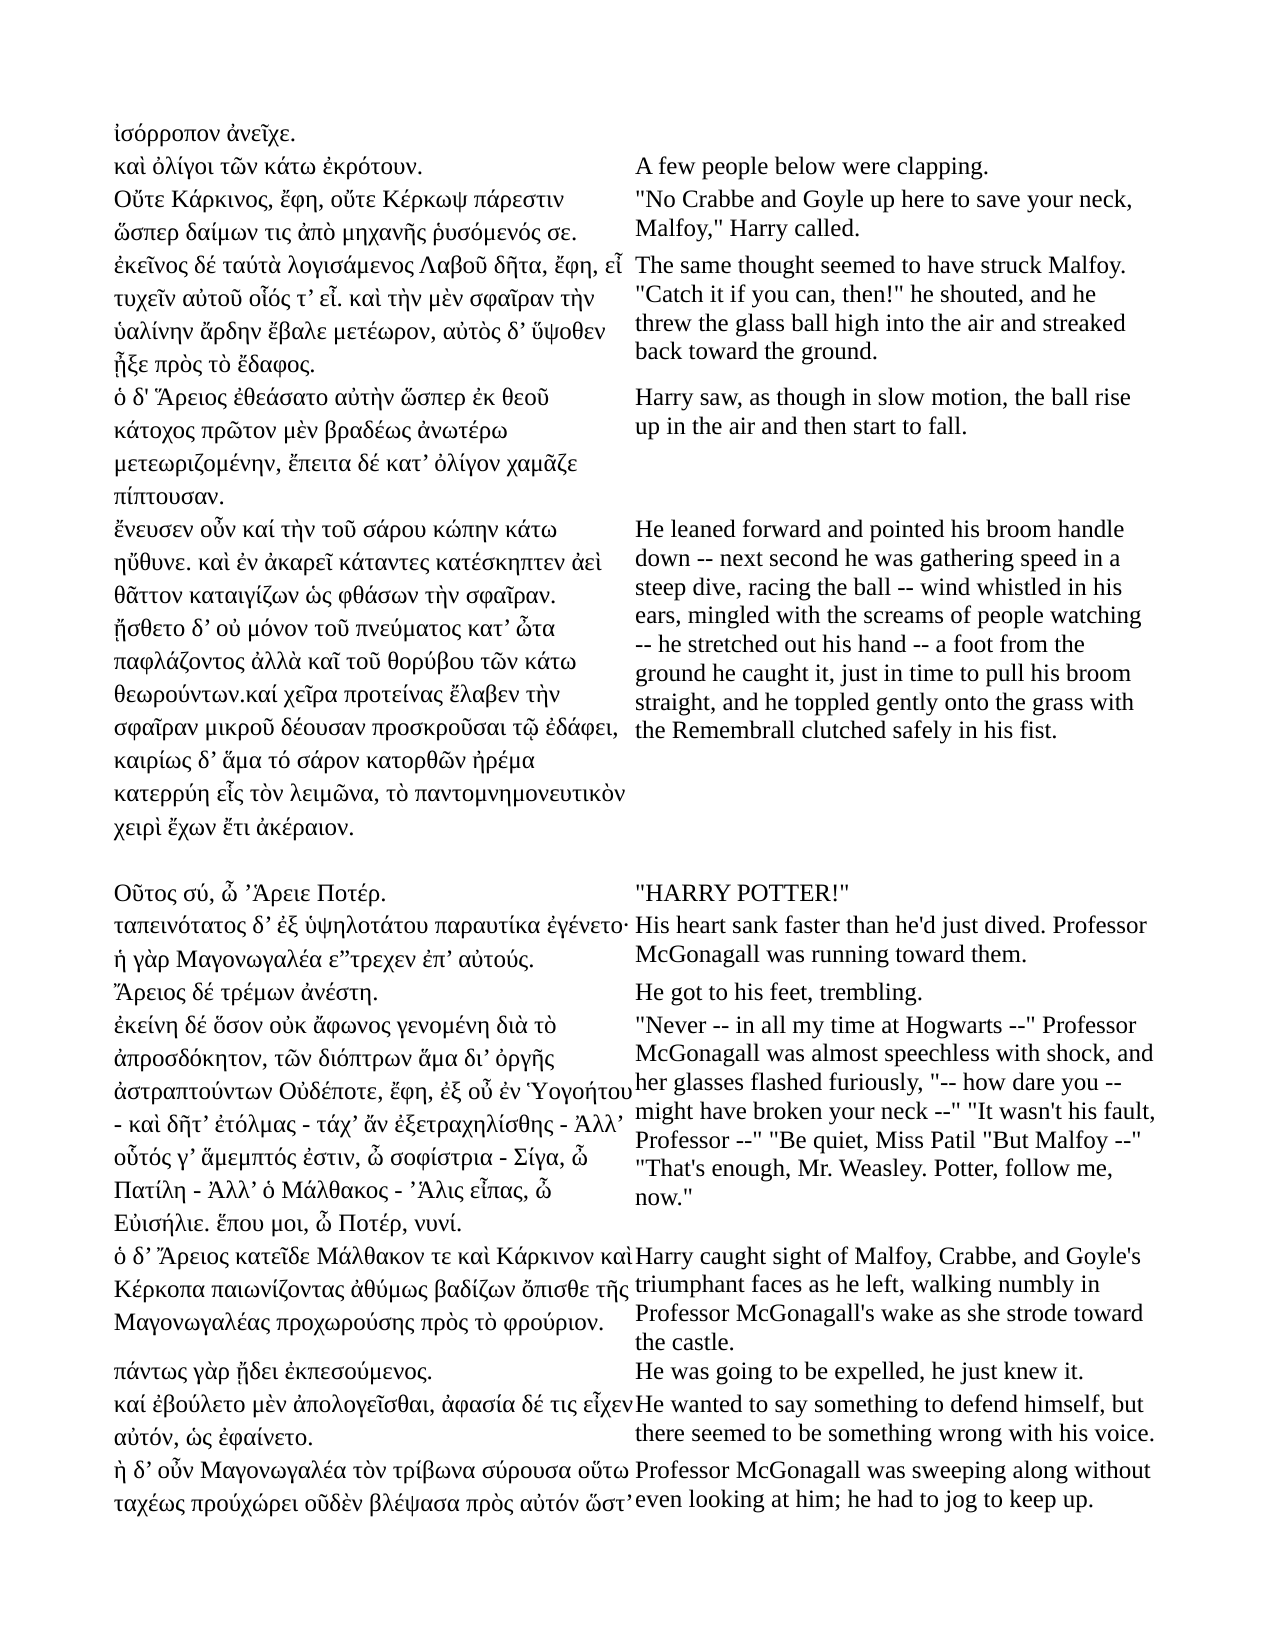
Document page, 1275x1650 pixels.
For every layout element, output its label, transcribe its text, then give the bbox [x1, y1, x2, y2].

table_cell "HARRY POTTER!" [635, 878, 1157, 911]
table_cell Οῦτος σύ, ὦ ’Ἁρειε Ποτέρ. [114, 878, 635, 911]
table_cell Ἄρειος δέ τρέμων ἀνέστη. [114, 977, 635, 1010]
table_cell "Never -- in all my time at Hogwarts --" Professor McGonagall was almost speechless with shock, and her glasses flashed furiously, "-- how dare you -- might have broken your neck --" "It wasn't his fault, Professor --" "Be quiet, Miss Patil "But Malfoy --" "That's enough, Mr. Weasley. Potter, follow me, now." [635, 1010, 1157, 1241]
table_cell ἐκείνη δέ ὅσον οὐκ ἄφωνος γενομένη διὰ τὸ ἀπροσδόκητον, τῶν διόπτρων ἅμα δι’ ὀργῆς ἀστραπτούντων Οὐδέποτε, ἔφη, ἐξ οὖ ἐν Ὑογοήτου - καὶ δῆτ’ ἐτόλμας - τάχ’ ἄν ἐξετραχηλίσθης - Ἀλλ’ οὗτός γ’ ἅμεμπτός ἐστιν, ὦ σοφίστρια - Σίγα, ὦ Πατίλη - Ἀλλ’ ὁ Μάλθακος - ’Ἁλις εἶπας, ὦ Εὐισήλιε. ἕπου μοι, ὦ Ποτέρ, νυνί. [114, 1010, 635, 1241]
table_cell Harry caught sight of Malfoy, Crabbe, and Goyle's triumphant faces as he left, walking numbly in Professor McGonagall's wake as she strode toward the castle. [635, 1241, 1157, 1356]
table_cell πάντως γὰρ ᾔδει ἐκπεσούμενος. [114, 1356, 635, 1389]
table_cell [635, 118, 1157, 151]
table_cell ὁ δ' Ἅρειος ἐθεάσατο αὐτὴν ὥσπερ ἐκ θεοῦ κάτοχος πρῶτον μὲν βραδέως ἀνωτέρω μετεωριζομένην, ἔπειτα δέ κατ’ ὀλίγον χαμᾶζε πίπτουσαν. [114, 382, 635, 514]
table_cell ἐκεῖνος δέ ταύτὰ λογισάμενος Λαβοῦ δῆτα, ἔφη, εἶ τυχεῖν αὐτοῦ οἷός τ’ εἶ. καὶ τὴν μὲν σφαῖραν τὴν ὑαλίνην ἄρδην ἔβαλε μετέωρον, αὐτὸς δ’ ὕψοθεν ᾖξε πρὸς τὸ ἔδαφος. [114, 250, 635, 382]
table_cell Harry saw, as though in slow motion, the ball rise up in the air and then start to fall. [635, 382, 1157, 514]
table_cell The same thought seemed to have struck Malfoy. "Catch it if you can, then!" he shouted, and he threw the glass ball high into the air and streaked back toward the ground. [635, 250, 1157, 382]
table_cell ταπεινότατος δ’ ἐξ ὑψηλοτάτου παραυτίκα ἐγένετο· ἡ γὰρ Μαγονωγαλέα ε”τρεχεν ἐπ’ αὐτούς. [114, 911, 635, 977]
table_cell καὶ ὀλίγοι τῶν κάτω ἐκρότουν. [114, 151, 635, 184]
table_cell Οὔτε Κάρκινος, ἔφη, οὔτε Κέρκωψ πάρεστιν ὥσπερ δαίμων τις ἀπὸ μηχανῆς ῥυσόμενός σε. [114, 184, 635, 250]
table_cell ὴ δ’ οὖν Μαγονωγαλέα τὸν τρίβωνα σύρουσα οὕτω ταχέως προύχώρει οῦδὲν βλέψασα πρὸς αὐτόν ὥστ’ [114, 1455, 635, 1517]
table_cell His heart sank faster than he'd just dived. Professor McGonagall was running toward them. [635, 911, 1157, 977]
table_cell Professor McGonagall was sweeping along without even looking at him; he had to jog to keep up. [635, 1455, 1157, 1517]
table_cell He got to his feet, trembling. [635, 977, 1157, 1010]
table_cell He wanted to say something to defend himself, but there seemed to be something wrong with his voice. [635, 1389, 1157, 1455]
table_cell ἰσόρροπον ἀνεῖχε. [114, 118, 635, 151]
table_cell ὁ δ’ Ἄρειος κατεῖδε Μάλθακον τε καὶ Κάρκινον καὶ Κέρκοπα παιωνίζοντας ἀθύμως βαδίζων ὄπισθε τῆς Μαγονωγαλέας προχωρούσης πρὸς τὸ φρούριον. [114, 1241, 635, 1356]
table_cell He was going to be expelled, he just knew it. [635, 1356, 1157, 1389]
table_cell ἔνευσεν οὖν καί τὴν τοῦ σάρου κώπην κάτω ηὔθυνε. καὶ ἐν ἀκαρεῖ κάταντες κατέσκηπτεν ἀεὶ θᾶττον καταιγίζων ὡς φθάσων τὴν σφαῖραν. ᾔσθετο δ’ οὐ μόνον τοῦ πνεύματος κατ’ ὦτα παφλάζοντος ἀλλὰ καῖ τοῦ θορύβου τῶν κάτω θεωρούντων.καί χεῖρα προτείνας ἔλαβεν τὴν σφαῖραν μικροῦ δέουσαν προσκροῦσαι τῷ ἐδάφει, καιρίως δ’ ἅμα τό σάρον κατορθῶν ἠρέμα κατερρύη εἷς τὸν λειμῶνα, τὸ παντομνημονευτικὸν χειρὶ ἔχων ἔτι ἀκέραιον. [114, 514, 635, 878]
table_cell A few people below were clapping. [635, 151, 1157, 184]
table_cell καί ἐβούλετο μὲν ἀπολογεῖσθαι, ἀφασία δέ τις εἶχεν αὐτόν, ὡς ἐφαίνετο. [114, 1389, 635, 1455]
table_cell He leaned forward and pointed his broom handle down -- next second he was gathering speed in a steep dive, racing the ball -- wind whistled in his ears, mingled with the screams of people watching -- he stretched out his hand -- a foot from the ground he caught it, just in time to pull his broom straight, and he toppled gently onto the grass with the Remembrall clutched safely in his fist. [635, 514, 1157, 878]
table_cell "No Crabbe and Goyle up here to save your neck, Malfoy," Harry called. [635, 184, 1157, 250]
